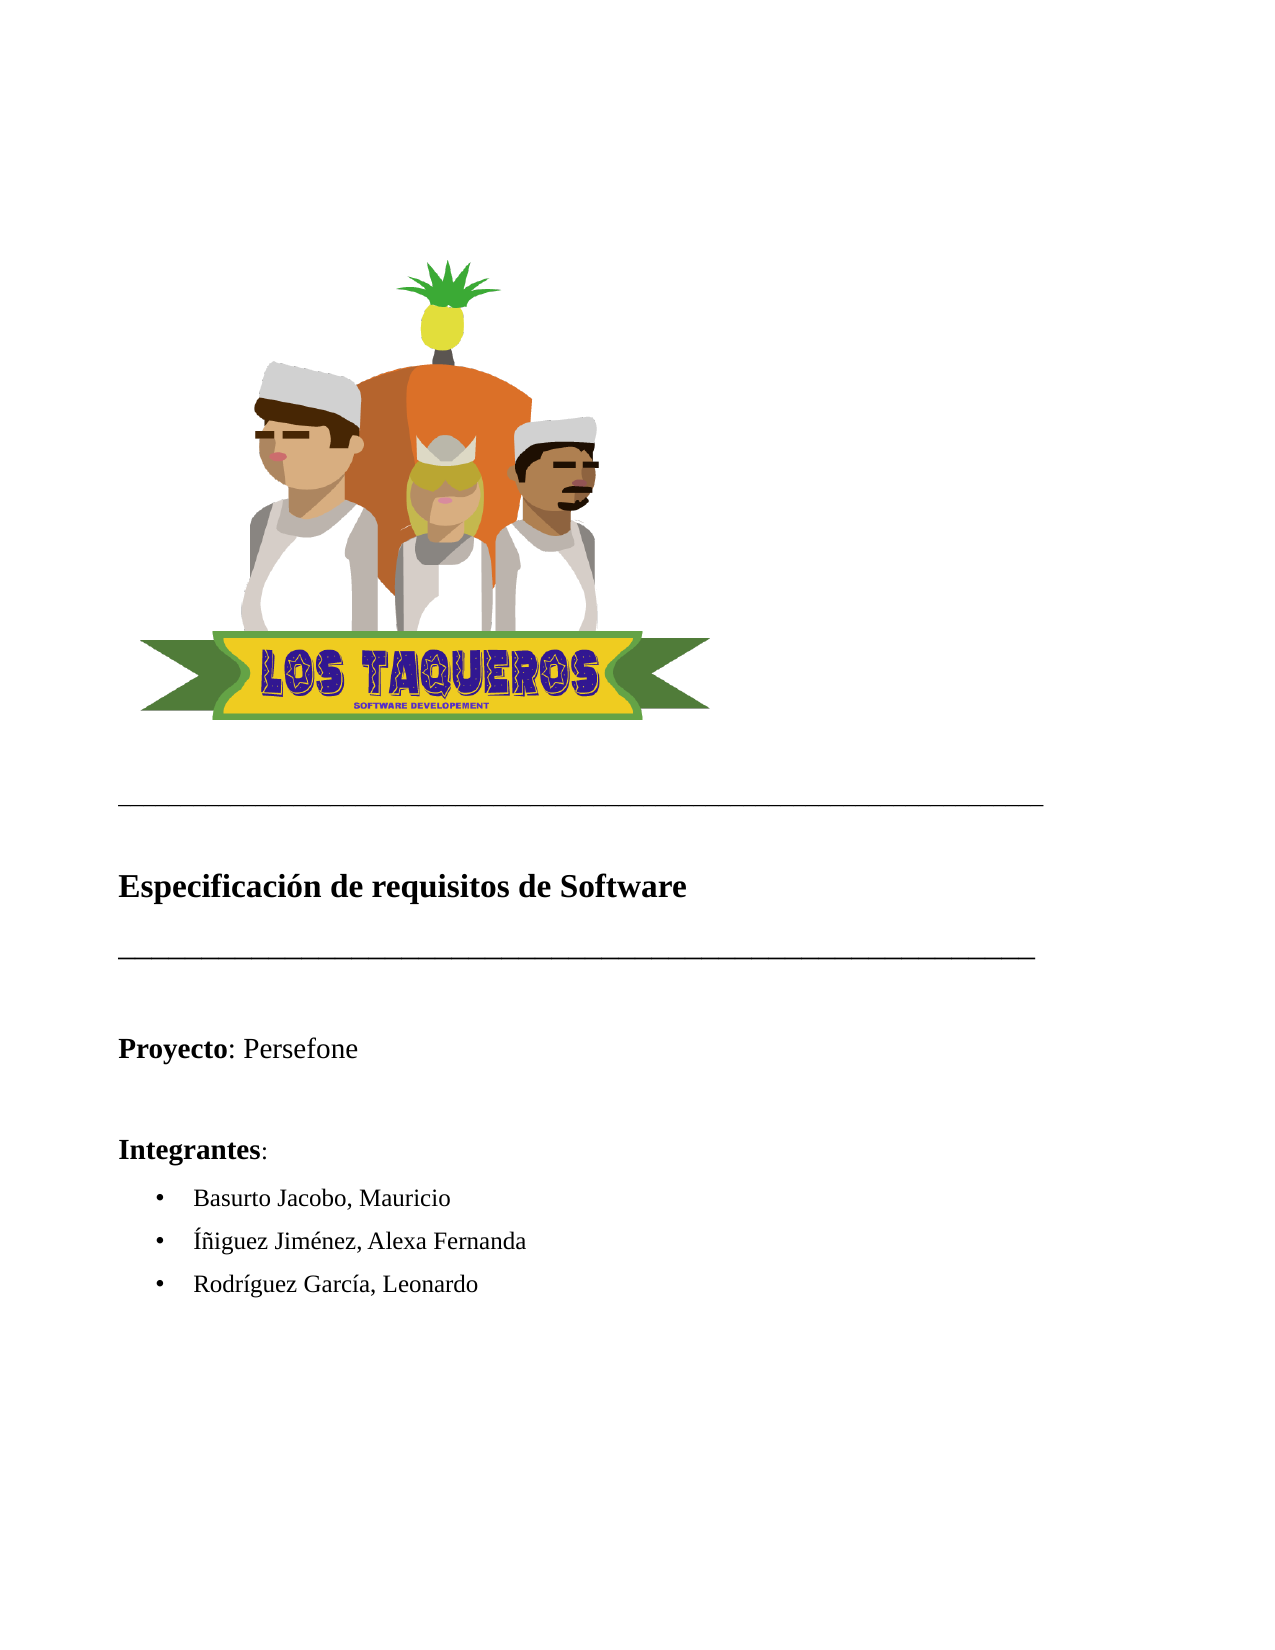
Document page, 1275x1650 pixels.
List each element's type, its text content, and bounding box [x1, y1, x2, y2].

text Especificación de requisitos de Software [118, 866, 1157, 905]
text Integrantes: [118, 1132, 1157, 1166]
list Rodríguez García, Leonardo [156, 1269, 1157, 1298]
text __________________________________________________________________________ [118, 780, 1157, 809]
list Íñiguez Jiménez, Alexa Fernanda [156, 1226, 1157, 1254]
list Basurto Jacobo, Mauricio [156, 1183, 1157, 1211]
picture [128, 199, 721, 752]
text Proyecto: Persefone [118, 1032, 1157, 1065]
text _______________________________________________________ [118, 924, 1157, 962]
